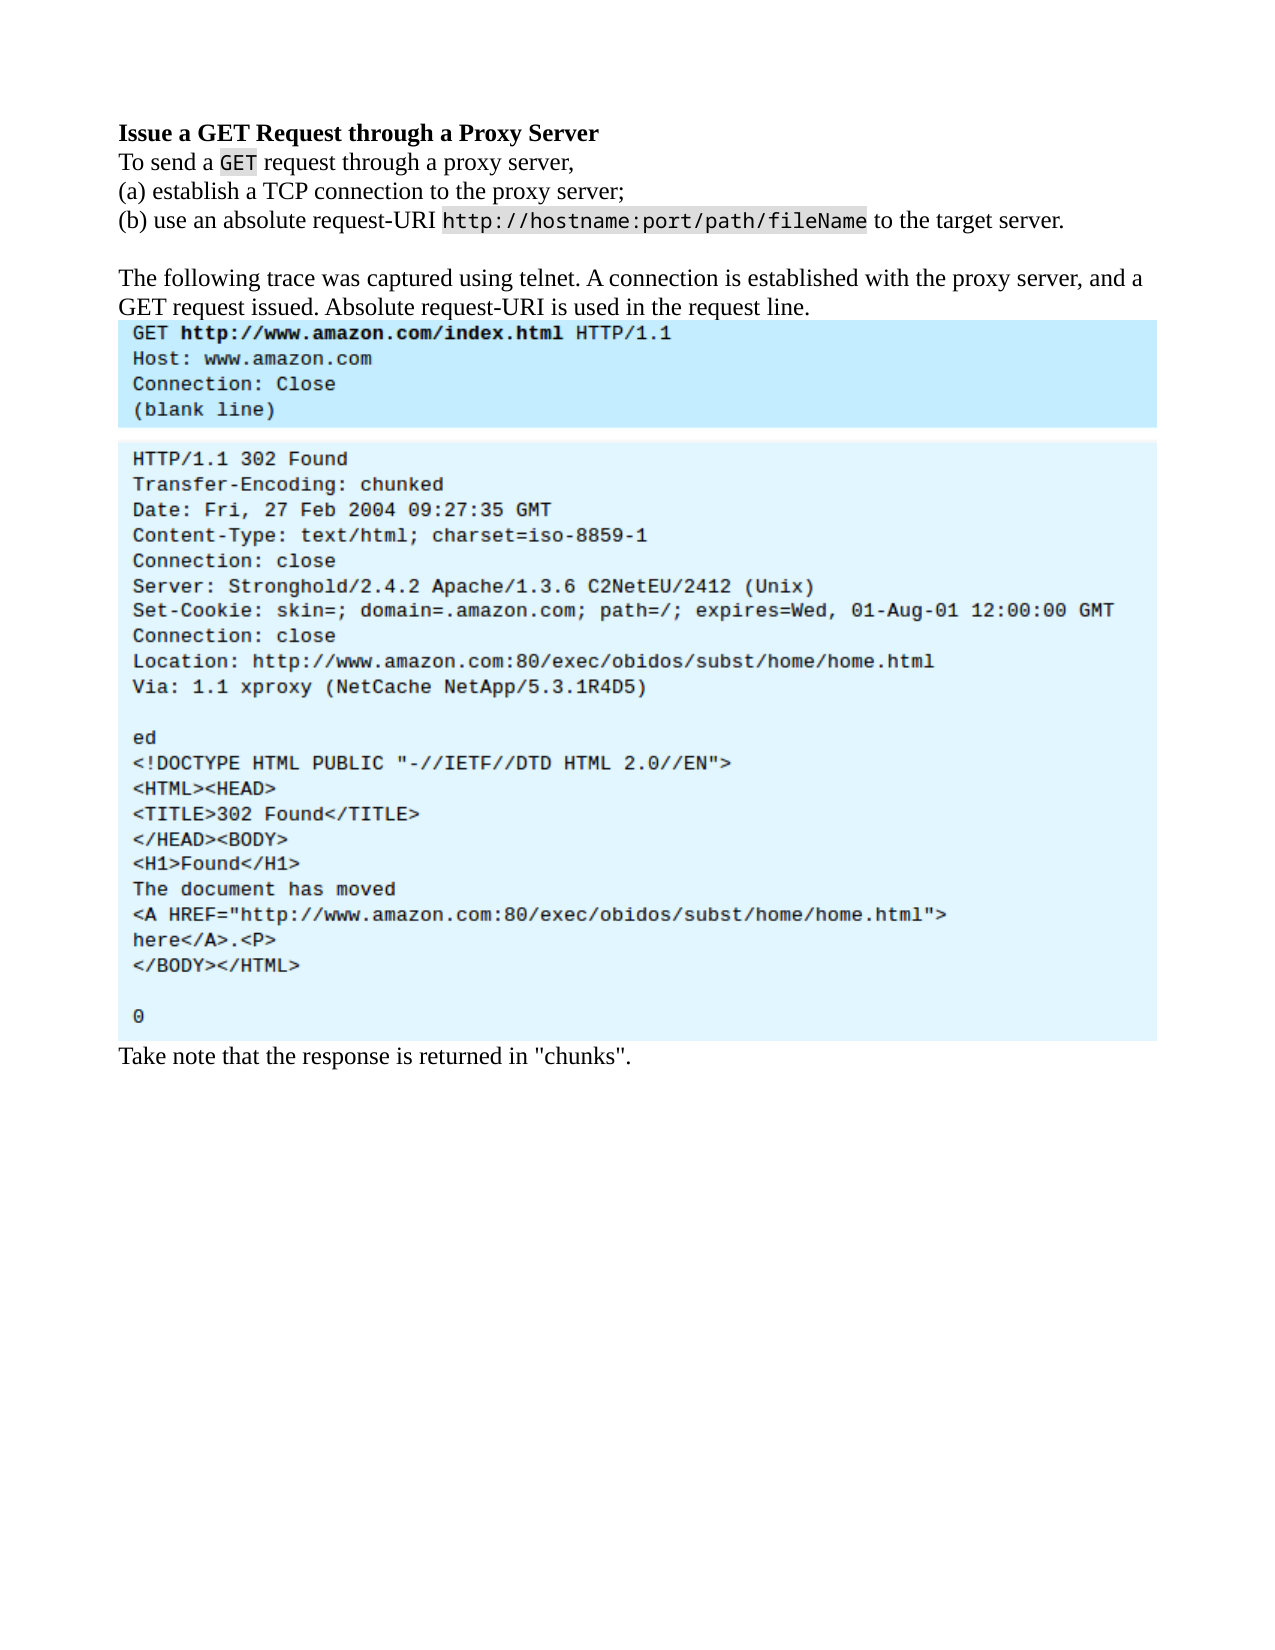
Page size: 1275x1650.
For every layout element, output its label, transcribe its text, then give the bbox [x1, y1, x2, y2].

text Issue a GET Request through a Proxy Server [118, 118, 1157, 147]
text To send a GET request through a proxy server, [118, 147, 1157, 176]
text (b) use an absolute request-URI http://hostname:port/path/fileName to the target server. [118, 205, 1157, 234]
text Take note that the response is returned in "chunks". [118, 1041, 1157, 1069]
text The following trace was captured using telnet. A connection is established with the proxy server, and a GET request issued. Absolute request-URI is used in the request line. [118, 263, 1157, 320]
picture [118, 320, 1157, 1041]
text (a) establish a TCP connection to the proxy server; [118, 176, 1157, 205]
